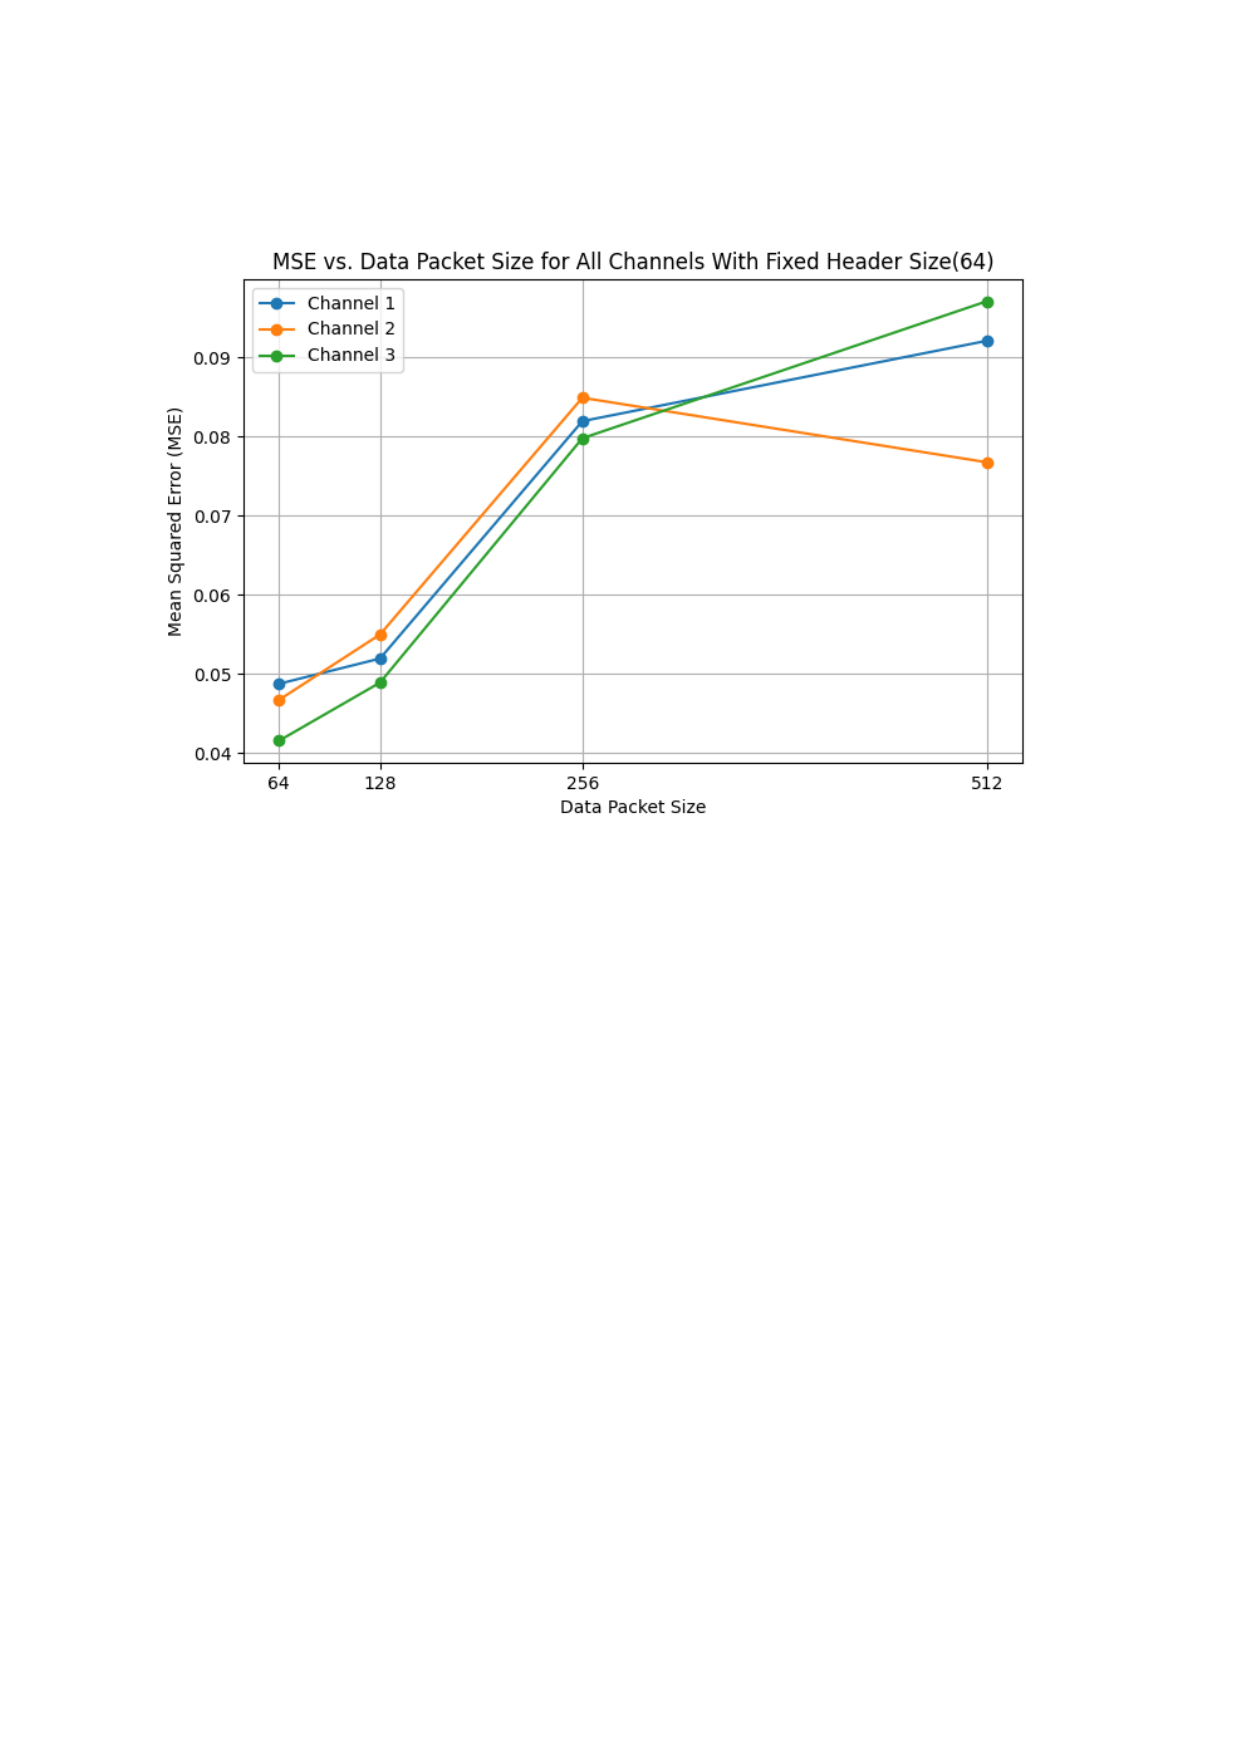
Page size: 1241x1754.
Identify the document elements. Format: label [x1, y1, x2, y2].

picture [118, 204, 1123, 832]
